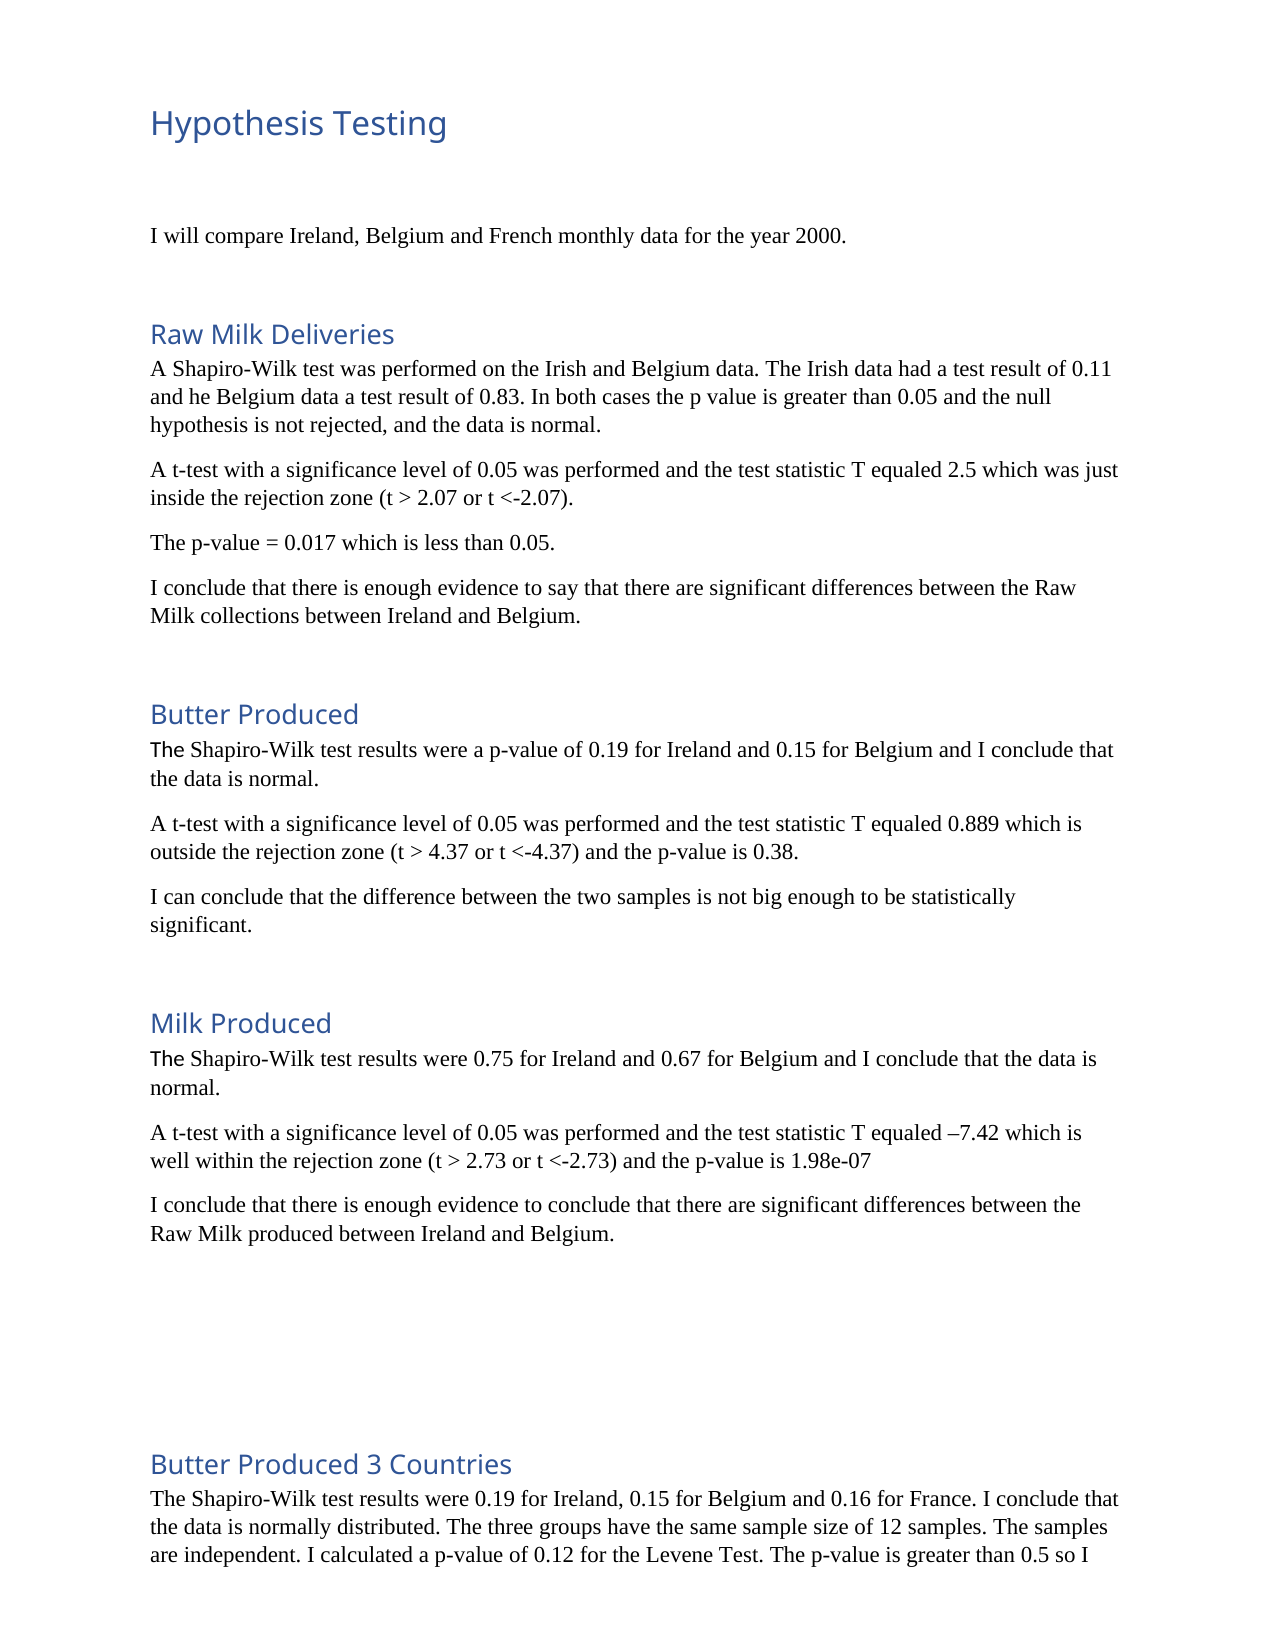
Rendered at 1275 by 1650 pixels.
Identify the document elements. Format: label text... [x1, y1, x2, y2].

subtitle Butter Produced 3 Countries [150, 1445, 1125, 1482]
text I can conclude that the difference between the two samples is not big enough to be statistically significant. [150, 883, 1125, 937]
text A t-test with a significance level of 0.05 was performed and the test statistic T equaled 2.5 which was just inside the rejection zone (t > 2.07 or t <-2.07). [150, 456, 1125, 511]
subtitle Raw Milk Deliveries [150, 316, 1125, 353]
text I conclude that there is enough evidence to conclude that there are significant differences between the Raw Milk produced between Ireland and Belgium. [150, 1191, 1125, 1246]
text I conclude that there is enough evidence to say that there are significant differences between the Raw Milk collections between Ireland and Belgium. [150, 574, 1125, 628]
text The p-value = 0.017 which is less than 0.05. [150, 529, 1125, 556]
text A t-test with a significance level of 0.05 was performed and the test statistic T equaled –7.42 which is well within the rejection zone (t > 2.73 or t <-2.73) and the p-value is 1.98e-07 [150, 1118, 1125, 1173]
text The Shapiro-Wilk test results were 0.19 for Ireland, 0.15 for Belgium and 0.16 for France. I conclude that the data is normally distributed. The three groups have the same sample size of 12 samples. The samples are independent. I calculated a p-value of 0.12 for the Levene Test. The p-value is greater than 0.5 so I [150, 1484, 1125, 1567]
subtitle Butter Produced [150, 696, 1125, 733]
text The Shapiro-Wilk test results were 0.75 for Ireland and 0.67 for Belgium and I conclude that the data is normal. [150, 1044, 1125, 1100]
text A t-test with a significance level of 0.05 was performed and the test statistic T equaled 0.889 which is outside the rejection zone (t > 4.37 or t <-4.37) and the p-value is 0.38. [150, 810, 1125, 864]
text The Shapiro-Wilk test results were a p-value of 0.19 for Ireland and 0.15 for Belgium and I conclude that the data is normal. [150, 735, 1125, 791]
text I will compare Ireland, Belgium and French monthly data for the year 2000. [150, 222, 1125, 248]
subtitle Milk Produced [150, 1004, 1125, 1041]
subtitle Hypothesis Testing [150, 100, 1125, 145]
text A Shapiro-Wilk test was performed on the Irish and Belgium data. The Irish data had a test result of 0.11 and he Belgium data a test result of 0.83. In both cases the p value is greater than 0.05 and the null hypothesis is not rejected, and the data is normal. [150, 355, 1125, 438]
